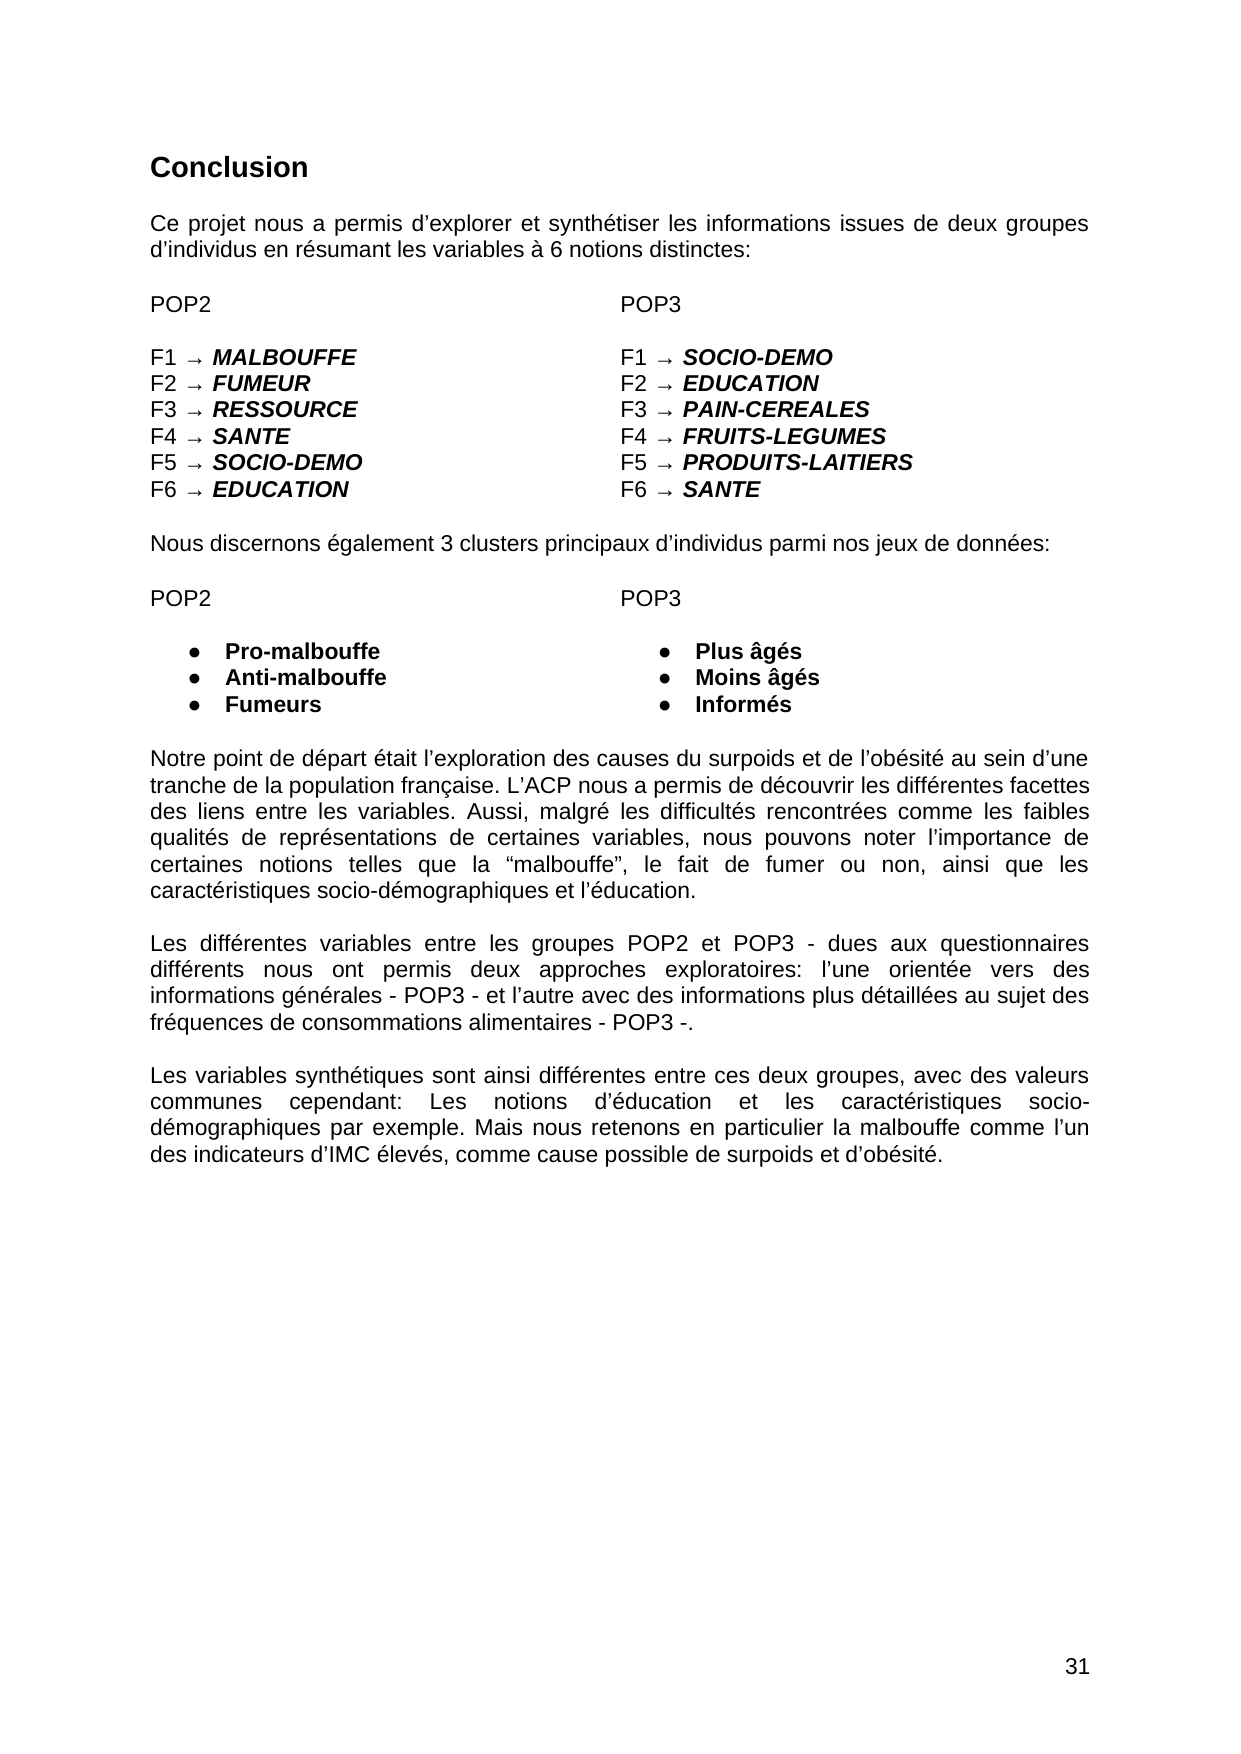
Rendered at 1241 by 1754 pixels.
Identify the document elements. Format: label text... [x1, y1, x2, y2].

text Conclusion [150, 150, 1090, 183]
table_header POP3 Plus âgés Moins âgés Informés [621, 585, 1090, 717]
text Nous discernons également 3 clusters principaux d’individus parmi nos jeux de données: [150, 530, 1090, 557]
text Les différentes variables entre les groupes POP2 et POP3 - dues aux questionnaires différents nous ont permis deux approches exploratoires: l’une orientée vers des informations générales - POP3 - et l’autre avec des informations plus détaillées au sujet des fréquences de consommations alimentaires - POP3 -. [150, 930, 1090, 1035]
text Ce projet nous a permis d’explorer et synthétiser les informations issues de deux groupes d’individus en résumant les variables à 6 notions distinctes: [150, 210, 1090, 263]
text Les variables synthétiques sont ainsi différentes entre ces deux groupes, avec des valeurs communes cependant: Les notions d’éducation et les caractéristiques socio-démographiques par exemple. Mais nous retenons en particulier la malbouffe comme l’un des indicateurs d’IMC élevés, comme cause possible de surpoids et d’obésité. [150, 1062, 1090, 1167]
text Notre point de départ était l’exploration des causes du surpoids et de l’obésité au sein d’une tranche de la population française. L’ACP nous a permis de découvrir les différentes facettes des liens entre les variables. Aussi, malgré les difficultés rencontrées comme les faibles qualités de représentations de certaines variables, nous pouvons noter l’importance de certaines notions telles que la “malbouffe”, le fait de fumer ou non, ainsi que les caractéristiques socio-démographiques et l’éducation. [150, 745, 1090, 903]
table_header POP3 F1 → SOCIO-DEMO F2 → EDUCATION F3 → PAIN-CEREALES F4 → FRUITS-LEGUMES F5 → PRODUITS-LAITIERS F6 → SANTE [621, 291, 1090, 502]
table_header POP2 F1 → MALBOUFFE F2 → FUMEUR F3 → RESSOURCE F4 → SANTE F5 → SOCIO-DEMO F6 → EDUCATION [151, 291, 619, 502]
table_header POP2 Pro-malbouffe Anti-malbouffe Fumeurs [151, 585, 619, 717]
